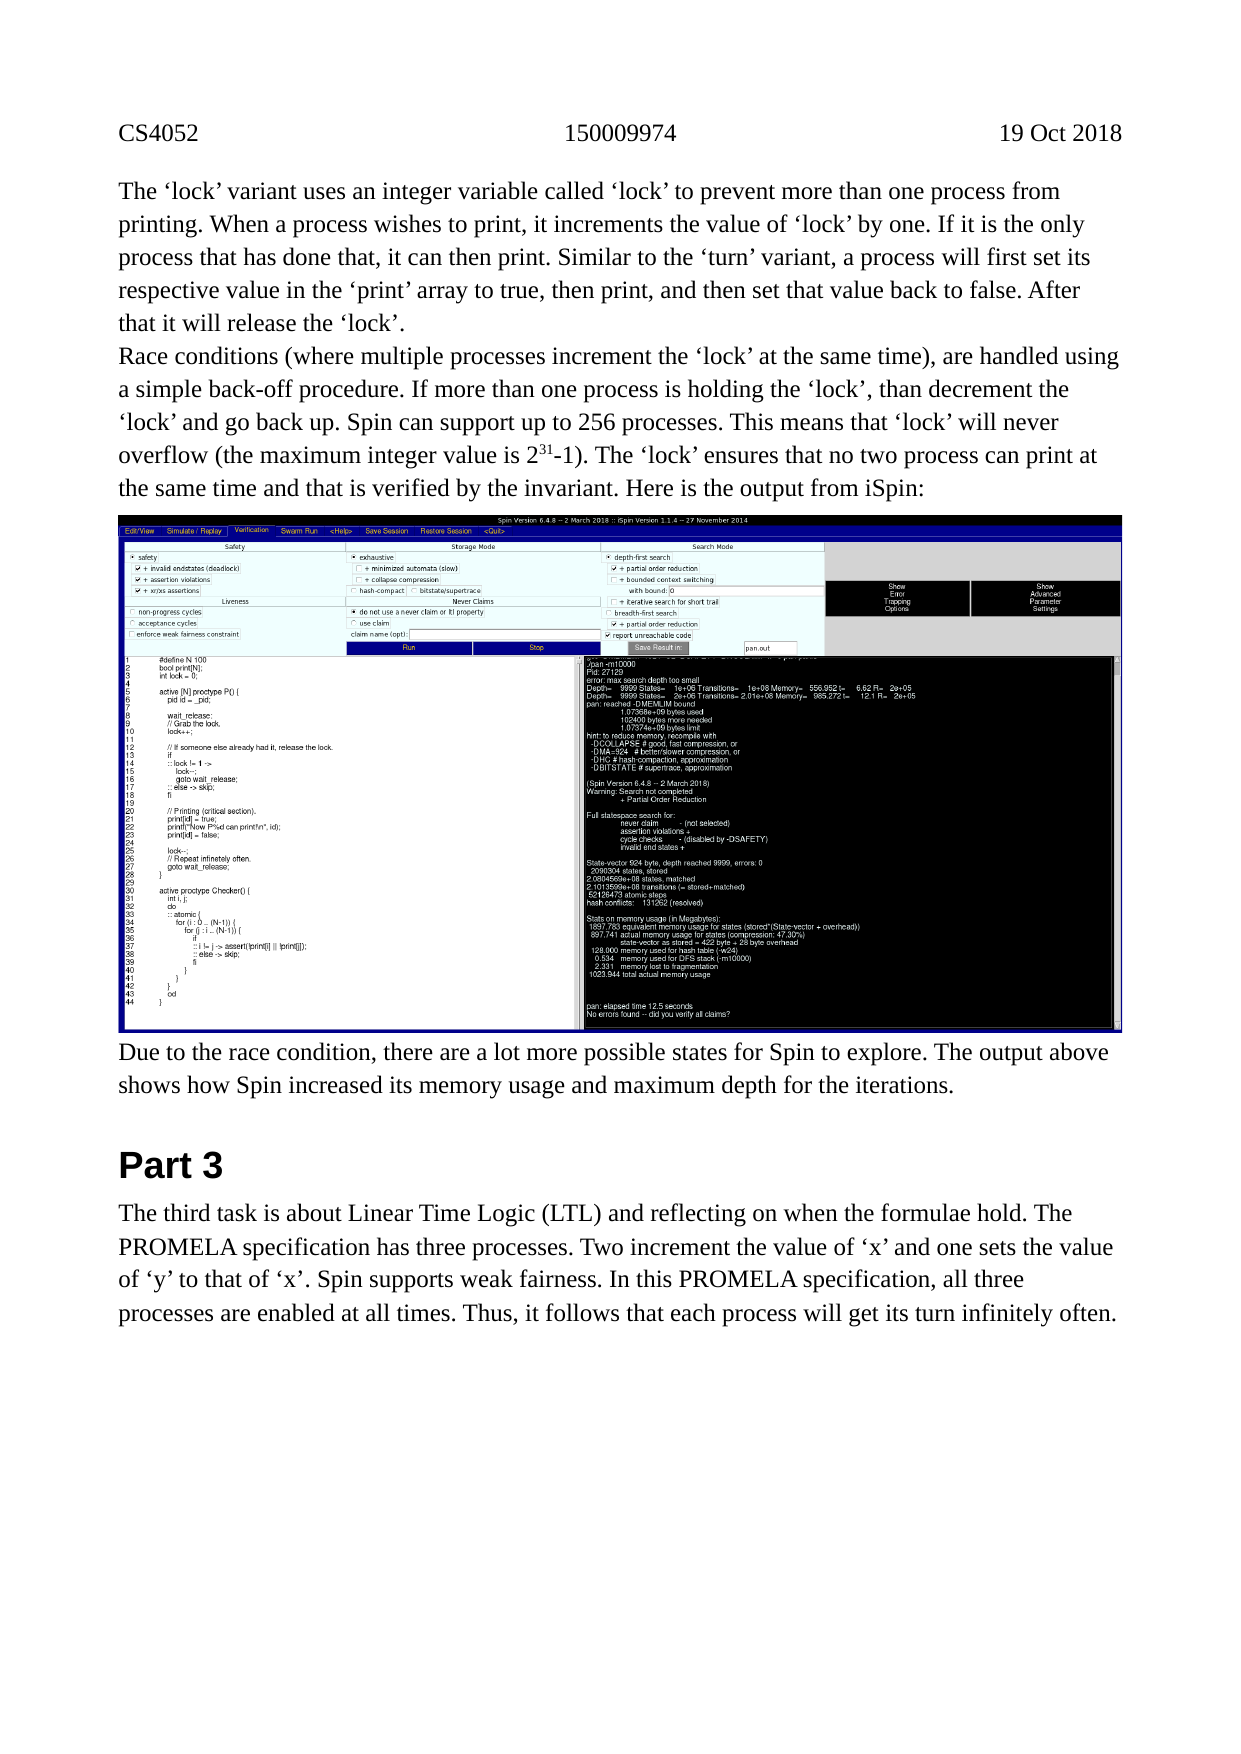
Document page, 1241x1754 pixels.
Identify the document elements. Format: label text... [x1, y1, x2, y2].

picture [118, 515, 1123, 1033]
text Due to the race condition, there are a lot more possible states for Spin to explore. The output above shows how Spin increased its memory usage and maximum depth for the iterations. [118, 1033, 1122, 1098]
text The third task is about Linear Time Logic (LTL) and reflecting on when the formulae hold. The PROMELA specification has three processes. Two increment the value of ‘x’ and one sets the value of ‘y’ to that of ‘x’. Spin supports weak fairness. In this PROMELA specification, all three processes are enabled at all times. Thus, it follows that each process will get its turn infinitely often. [118, 1198, 1122, 1326]
subtitle Part 3 [118, 1142, 1122, 1186]
text The ‘lock’ variant uses an integer variable called ‘lock’ to prevent more than one process from printing. When a process wishes to print, it increments the value of ‘lock’ by one. If it is the only process that has done that, it can then print. Similar to the ‘turn’ variant, a process will first set its respective value in the ‘print’ array to true, then print, and then set that value back to false. After that it will release the ‘lock’. Race conditions (where multiple processes increment the ‘lock’ at the same time), are handled using a simple back-off procedure. If more than one process is holding the ‘lock’, than decrement the ‘lock’ and go back up. Spin can support up to 256 processes. This means that ‘lock’ will never overflow (the maximum integer value is 231-1). The ‘lock’ ensures that no two process can print at the same time and that is verified by the invariant. Here is the output from iSpin: [118, 176, 1122, 502]
